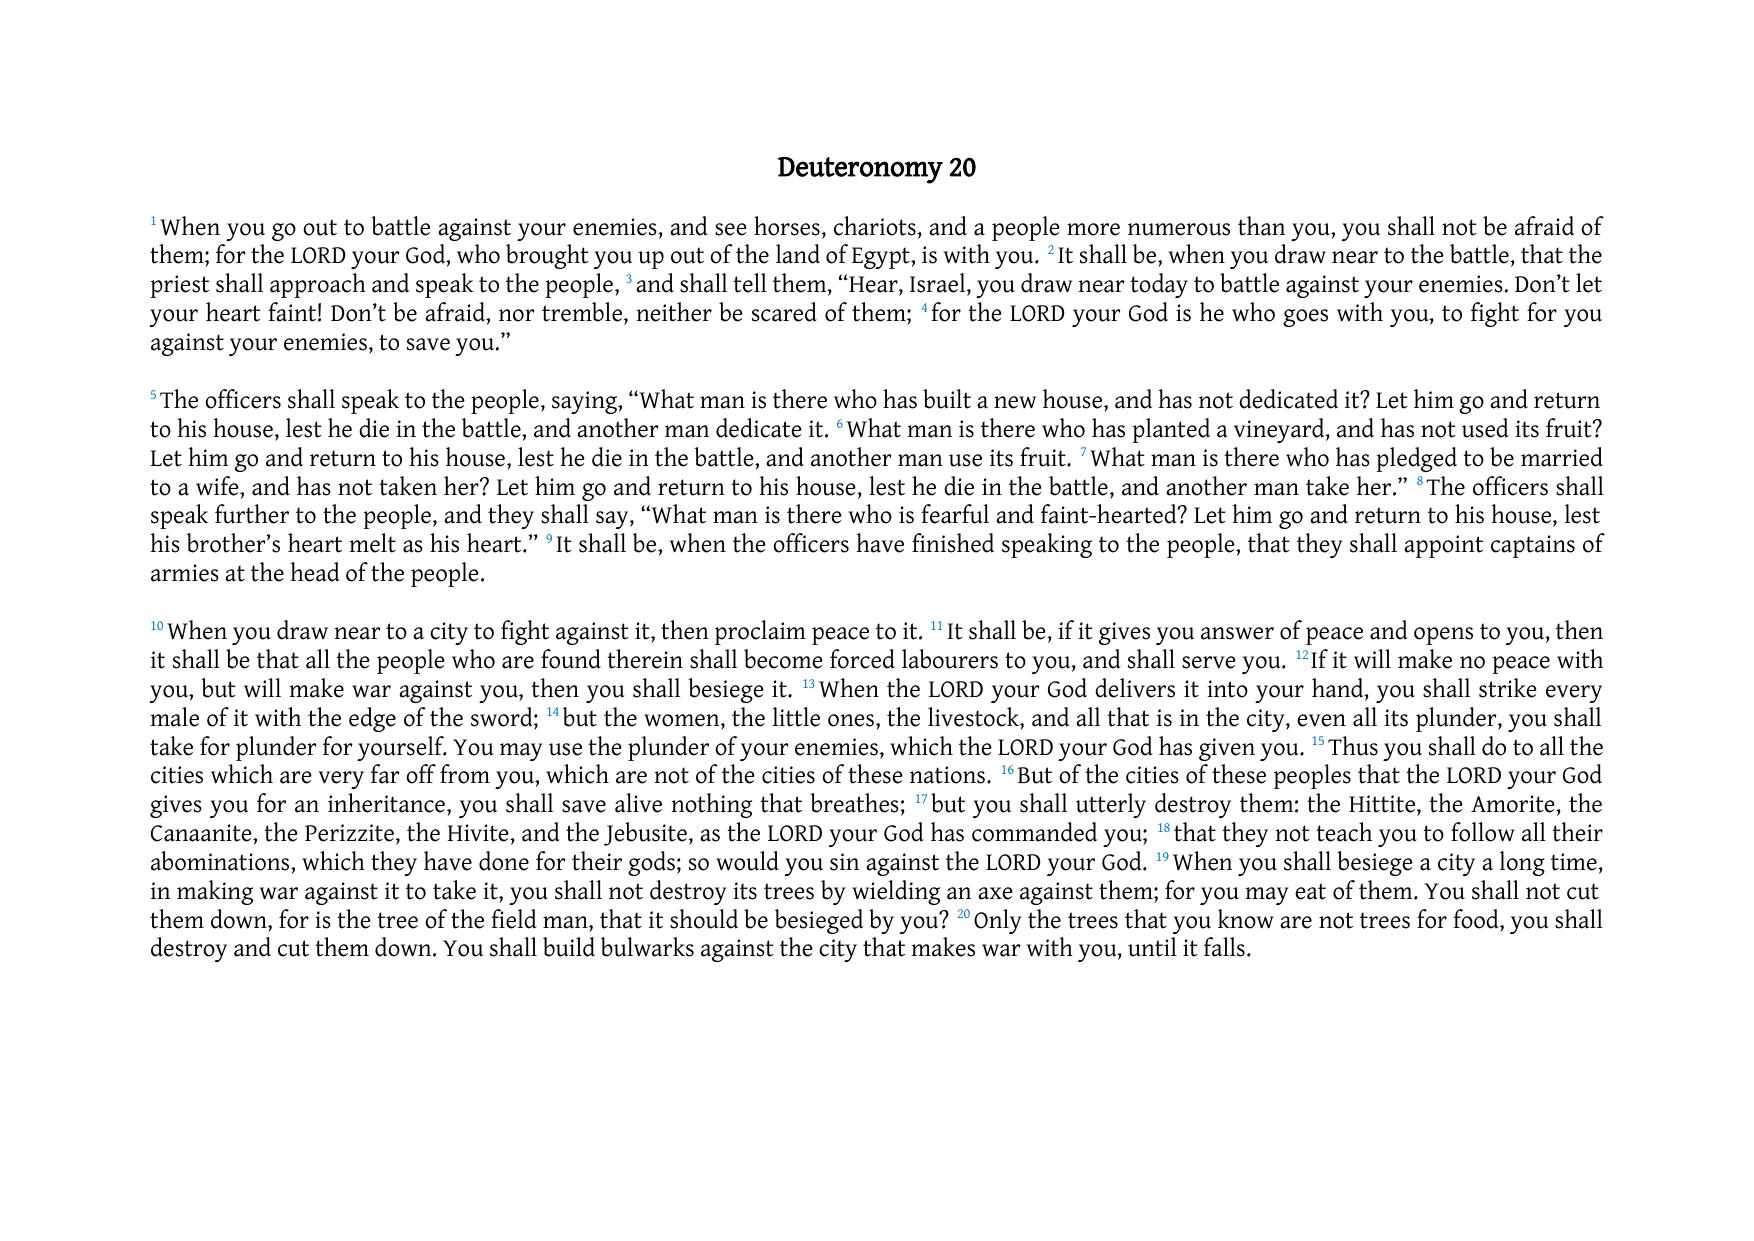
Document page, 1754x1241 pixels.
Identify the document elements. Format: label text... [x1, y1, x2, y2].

text 10 When you draw near to a city to fight against it, then proclaim peace to it. 11 It shall be, if it gives you answer of peace and opens to you, then it shall be that all the people who are found therein shall become forced labourers to you, and shall serve you. 12 If it will make no peace with you, but will make war against you, then you shall besiege it. 13 When the LORD your God delivers it into your hand, you shall strike every male of it with the edge of the sword; 14 but the women, the little ones, the livestock, and all that is in the city, even all its plunder, you shall take for plunder for yourself. You may use the plunder of your enemies, which the LORD your God has given you. 15 Thus you shall do to all the cities which are very far off from you, which are not of the cities of these nations. 16 But of the cities of these peoples that the LORD your God gives you for an inheritance, you shall save alive nothing that breathes; 17 but you shall utterly destroy them: the Hittite, the Amorite, the Canaanite, the Perizzite, the Hivite, and the Jebusite, as the LORD your God has commanded you; 18 that they not teach you to follow all their abominations, which they have done for their gods; so would you sin against the LORD your God. 19 When you shall besiege a city a long time, in making war against it to take it, you shall not destroy its trees by wielding an axe against them; for you may eat of them. You shall not cut them down, for is the tree of the field man, that it should be besieged by you? 20 Only the trees that you know are not trees for food, you shall destroy and cut them down. You shall build bulwarks against the city that makes war with you, until it falls. [150, 617, 1604, 964]
text 5 The officers shall speak to the people, saying, “What man is there who has built a new house, and has not dedicated it? Let him go and return to his house, lest he die in the battle, and another man dedicate it. 6 What man is there who has planted a vineyard, and has not used its fruit? Let him go and return to his house, lest he die in the battle, and another man use its fruit. 7 What man is there who has pledged to be married to a wife, and has not taken her? Let him go and return to his house, lest he die in the battle, and another man take her.” 8 The officers shall speak further to the people, and they shall say, “What man is there who is fearful and faint-hearted? Let him go and return to his house, lest his brother’s heart melt as his heart.” 9 It shall be, when the officers have finished speaking to the people, that they shall appoint captains of armies at the head of the people. [150, 386, 1604, 588]
text Deuteronomy 20 [150, 150, 1604, 184]
text 1 When you go out to battle against your enemies, and see horses, chariots, and a people more numerous than you, you shall not be afraid of them; for the LORD your God, who brought you up out of the land of Egypt, is with you. 2 It shall be, when you draw near to the battle, that the priest shall approach and speak to the people, 3 and shall tell them, “Hear, Israel, you draw near today to battle against your enemies. Don’t let your heart faint! Don’t be afraid, nor tremble, neither be scared of them; 4 for the LORD your God is he who goes with you, to fight for you against your enemies, to save you.” [150, 213, 1604, 357]
